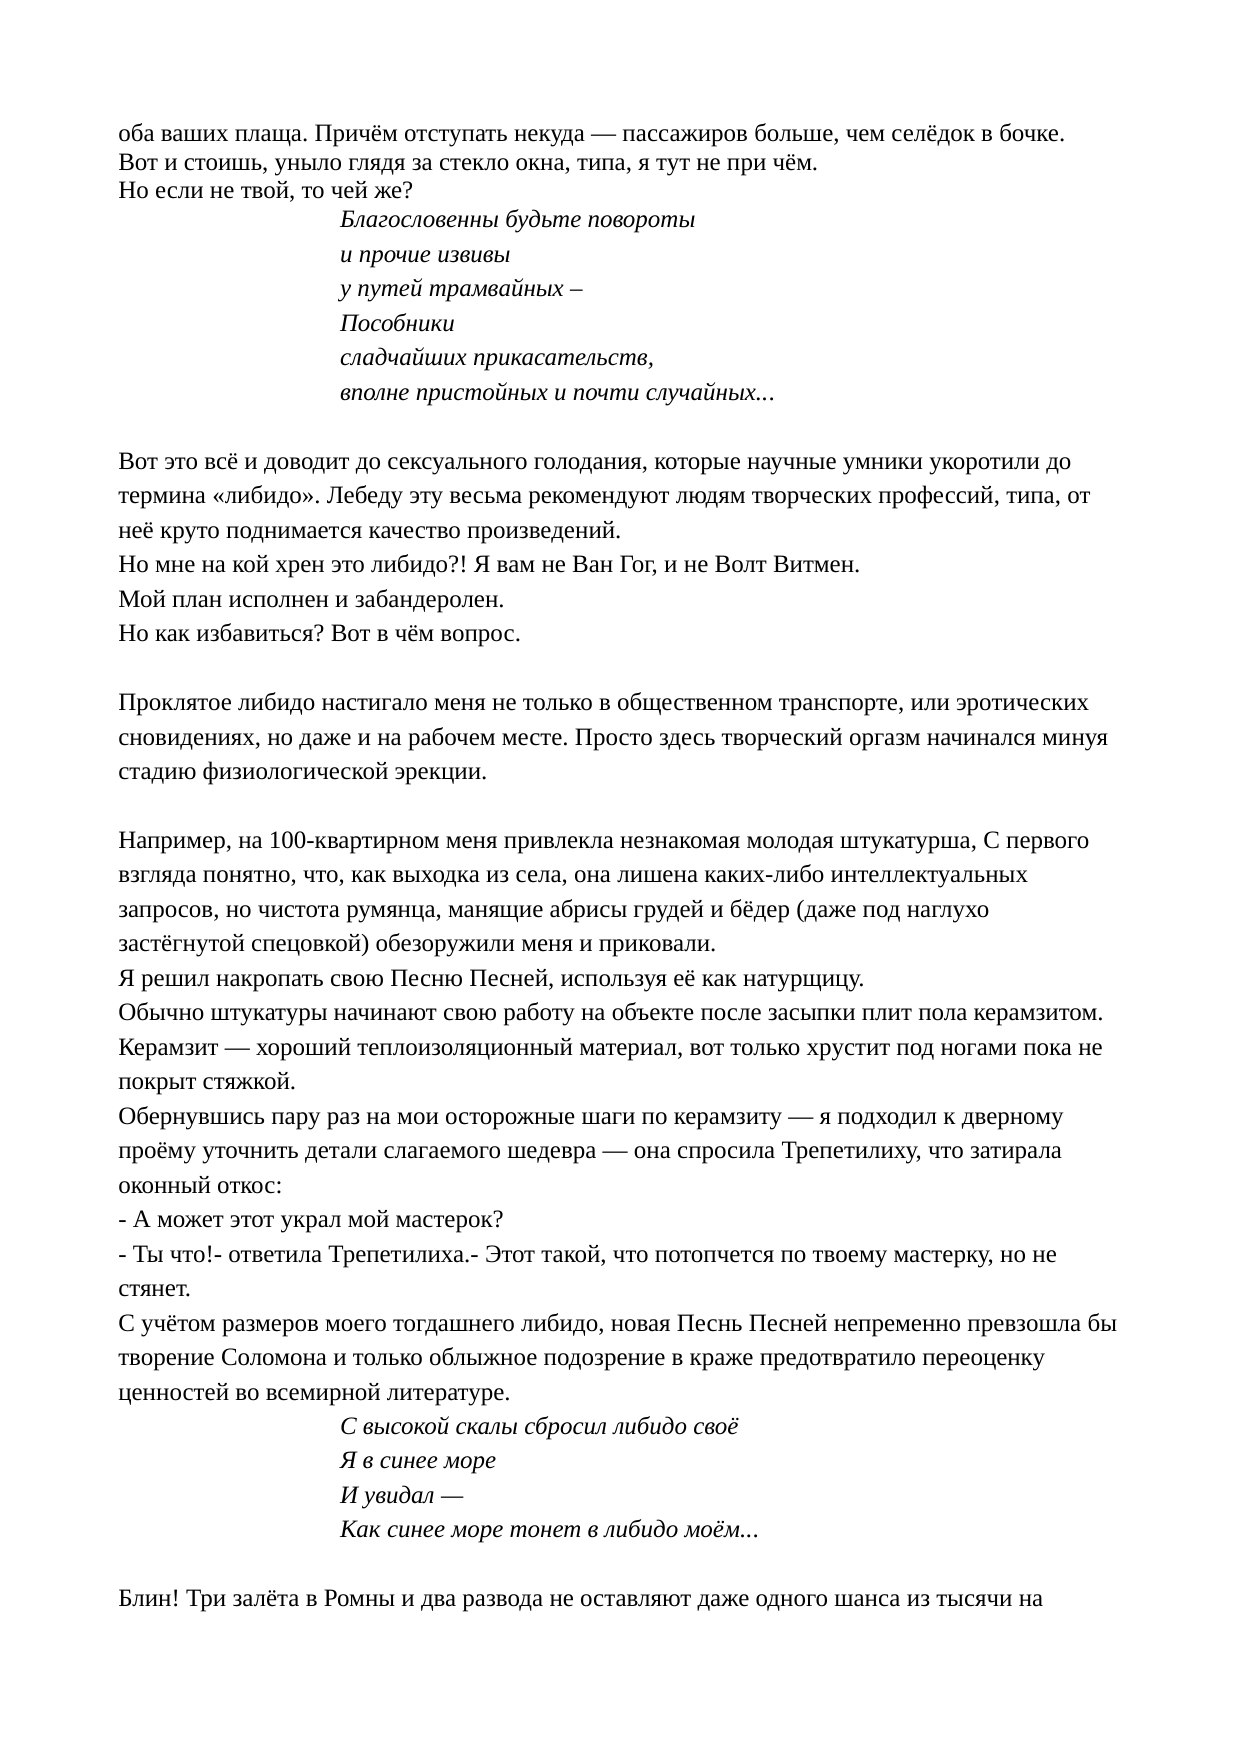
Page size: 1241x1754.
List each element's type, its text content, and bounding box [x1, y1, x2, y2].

text И увидал — [118, 1480, 1122, 1509]
text Мой план исполнен и забандеролен. [118, 584, 1122, 612]
text Обернувшись пару раз на мои осторожные шаги по керамзиту — я подходил к дверному проёму уточнить детали слагаемого шедевра — она спросила Трепетилиху, что затирала оконный откос: [118, 1101, 1122, 1198]
text - Ты что!- ответила Трепетилиха.- Этот такой, что потопчется по твоему мастерку, но не стянет. [118, 1239, 1122, 1302]
text вполне пристойных и почти случайных... [118, 377, 1122, 406]
text Как синее море тонет в либидо моём... [118, 1514, 1122, 1543]
text Обычно штукатуры начинают свою работу на объекте после засыпки плит пола керамзитом. [118, 997, 1122, 1026]
text Но если не твой, то чей же? [118, 176, 1122, 204]
text С высокой скалы сбросил либидо своё [118, 1411, 1122, 1440]
text сладчайших прикасательств, [118, 342, 1122, 371]
text и прочие извивы [118, 239, 1122, 268]
text Вот и стоишь, уныло глядя за стекло окна, типа, я тут не при чём. [118, 147, 1122, 176]
text Керамзит — хороший теплоизоляционный материал, вот только хрустит под ногами пока не покрыт стяжкой. [118, 1032, 1122, 1095]
text оба ваших плаща. Причём отступать некуда — пассажиров больше, чем селёдок в бочке. [118, 118, 1122, 147]
text - А может этот украл мой мастерок? [118, 1204, 1122, 1233]
text Вот это всё и доводит до сексуального голодания, которые научные умники укоротили до термина «либидо». Лебеду эту весьма рекомендуют людям творческих профессий, типа, от неё круто поднимается качество произведений. [118, 446, 1122, 543]
text Пособники [118, 308, 1122, 337]
text у путей трамвайных – [118, 273, 1122, 302]
text Но мне на кой хрен это либидо?! Я вам не Ван Гог, и не Волт Витмен. [118, 549, 1122, 578]
text Проклятое либидо настигало меня не только в общественном транспорте, или эротических сновидениях, но даже и на рабочем месте. Просто здесь творческий оргазм начинался минуя стадию физиологической эрекции. [118, 687, 1122, 785]
text Блин! Три залёта в Ромны и два развода не оставляют даже одного шанса из тысячи на [118, 1583, 1122, 1612]
text Я в синее море [118, 1446, 1122, 1474]
text Например, на 100-квартирном меня привлекла незнакомая молодая штукатурша, С первого взгляда понятно, что, как выходка из села, она лишена каких-либо интеллектуальных запросов, но чистота румянца, манящие абрисы грудей и бёдер (даже под наглухо застёгнутой спецовкой) обезоружили меня и приковали. [118, 825, 1122, 957]
text С учётом размеров моего тогдашнего либидо, новая Песнь Песней непременно превзошла бы творение Соломона и только облыжное подозрение в краже предотвратило переоценку ценностей во всемирной литературе. [118, 1308, 1122, 1405]
text Я решил накропать свою Песню Песней, используя её как натурщицу. [118, 963, 1122, 992]
text Но как избавиться? Вот в чём вопрос. [118, 618, 1122, 647]
text Благословенны будьте повороты [118, 204, 1122, 233]
